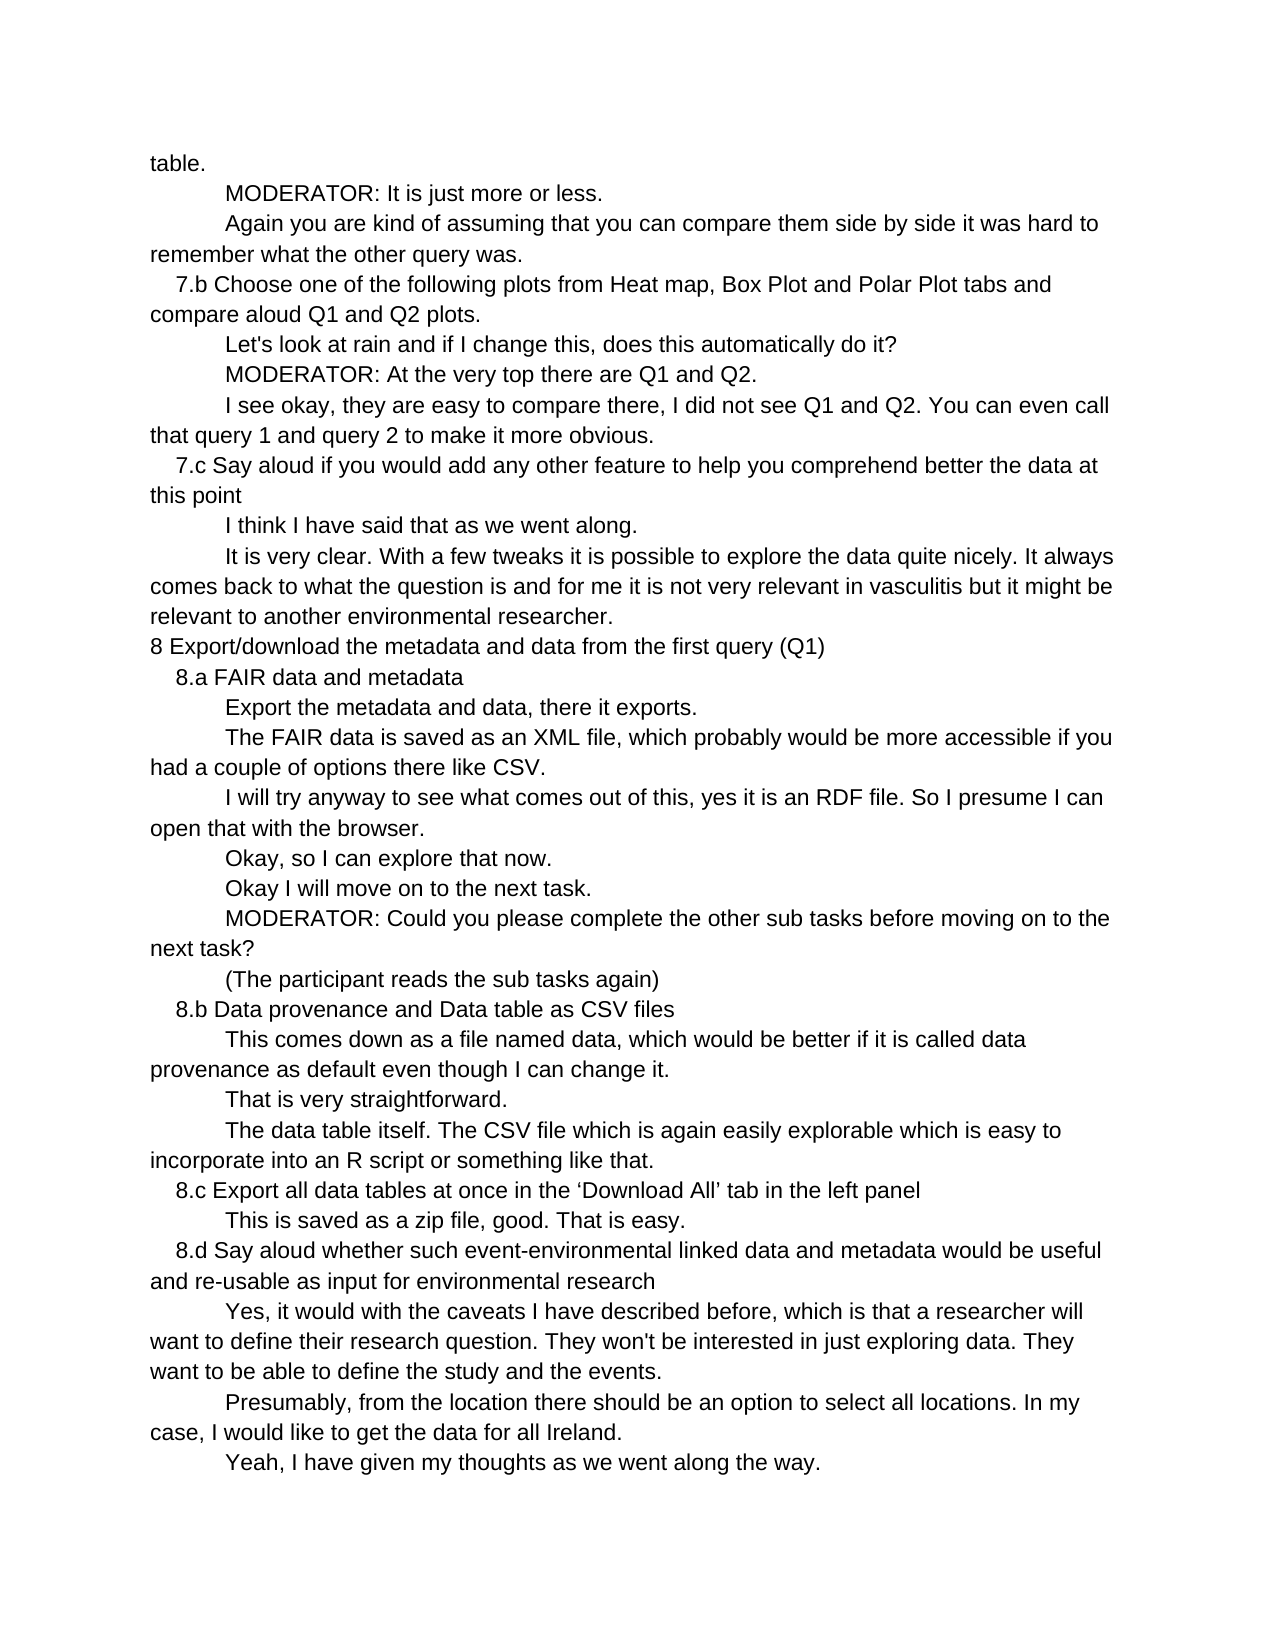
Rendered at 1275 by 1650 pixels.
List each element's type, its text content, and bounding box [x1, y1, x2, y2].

text I will try anyway to see what comes out of this, yes it is an RDF file. So I presume I can open that with the browser. [150, 784, 1125, 841]
text Yeah, I have given my thoughts as we went along the way. [150, 1449, 1125, 1475]
text 8.a FAIR data and metadata [150, 663, 1125, 690]
text Presumably, from the location there should be an option to select all locations. In my case, I would like to get the data for all Ireland. [150, 1388, 1125, 1445]
text 8.b Data provenance and Data table as CSV files [150, 996, 1125, 1022]
text MODERATOR: Could you please complete the other sub tasks before moving on to the next task? [150, 905, 1125, 962]
text The data table itself. The CSV file which is again easily explorable which is easy to incorporate into an R script or something like that. [150, 1117, 1125, 1173]
text I see okay, they are easy to compare there, I did not see Q1 and Q2. You can even call that query 1 and query 2 to make it more obvious. [150, 392, 1125, 448]
text 7.c Say aloud if you would add any other feature to help you comprehend better the data at this point [150, 452, 1125, 509]
text Again you are kind of assuming that you can compare them side by side it was hard to remember what the other query was. [150, 210, 1125, 267]
text table. [150, 150, 1125, 176]
text That is very straightforward. [150, 1086, 1125, 1113]
text This comes down as a file named data, which would be better if it is called data provenance as default even though I can change it. [150, 1026, 1125, 1083]
text 8.c Export all data tables at once in the ‘Download All’ tab in the left panel [150, 1177, 1125, 1203]
text 8 Export/download the metadata and data from the first query (Q1) [150, 633, 1125, 660]
text It is very clear. With a few tweaks it is possible to explore the data quite nicely. It always comes back to what the question is and for me it is not very relevant in vasculitis but it might be relevant to another environmental researcher. [150, 543, 1125, 629]
text MODERATOR: It is just more or less. [150, 180, 1125, 207]
text 7.b Choose one of the following plots from Heat map, Box Plot and Polar Plot tabs and compare aloud Q1 and Q2 plots. [150, 271, 1125, 327]
text The FAIR data is saved as an XML file, which probably would be more accessible if you had a couple of options there like CSV. [150, 724, 1125, 781]
text Okay, so I can explore that now. [150, 845, 1125, 871]
text MODERATOR: At the very top there are Q1 and Q2. [150, 361, 1125, 388]
text Let's look at rain and if I change this, does this automatically do it? [150, 331, 1125, 358]
text I think I have said that as we went along. [150, 512, 1125, 539]
text Yes, it would with the caveats I have described before, which is that a researcher will want to define their research question. They won't be interested in just exploring data. They want to be able to define the study and the events. [150, 1298, 1125, 1385]
text (The participant reads the sub tasks again) [150, 966, 1125, 992]
text Okay I will move on to the next task. [150, 875, 1125, 901]
text 8.d Say aloud whether such event-environmental linked data and metadata would be useful and re-usable as input for environmental research [150, 1237, 1125, 1294]
text This is saved as a zip file, good. That is easy. [150, 1207, 1125, 1234]
text Export the metadata and data, there it exports. [150, 694, 1125, 720]
